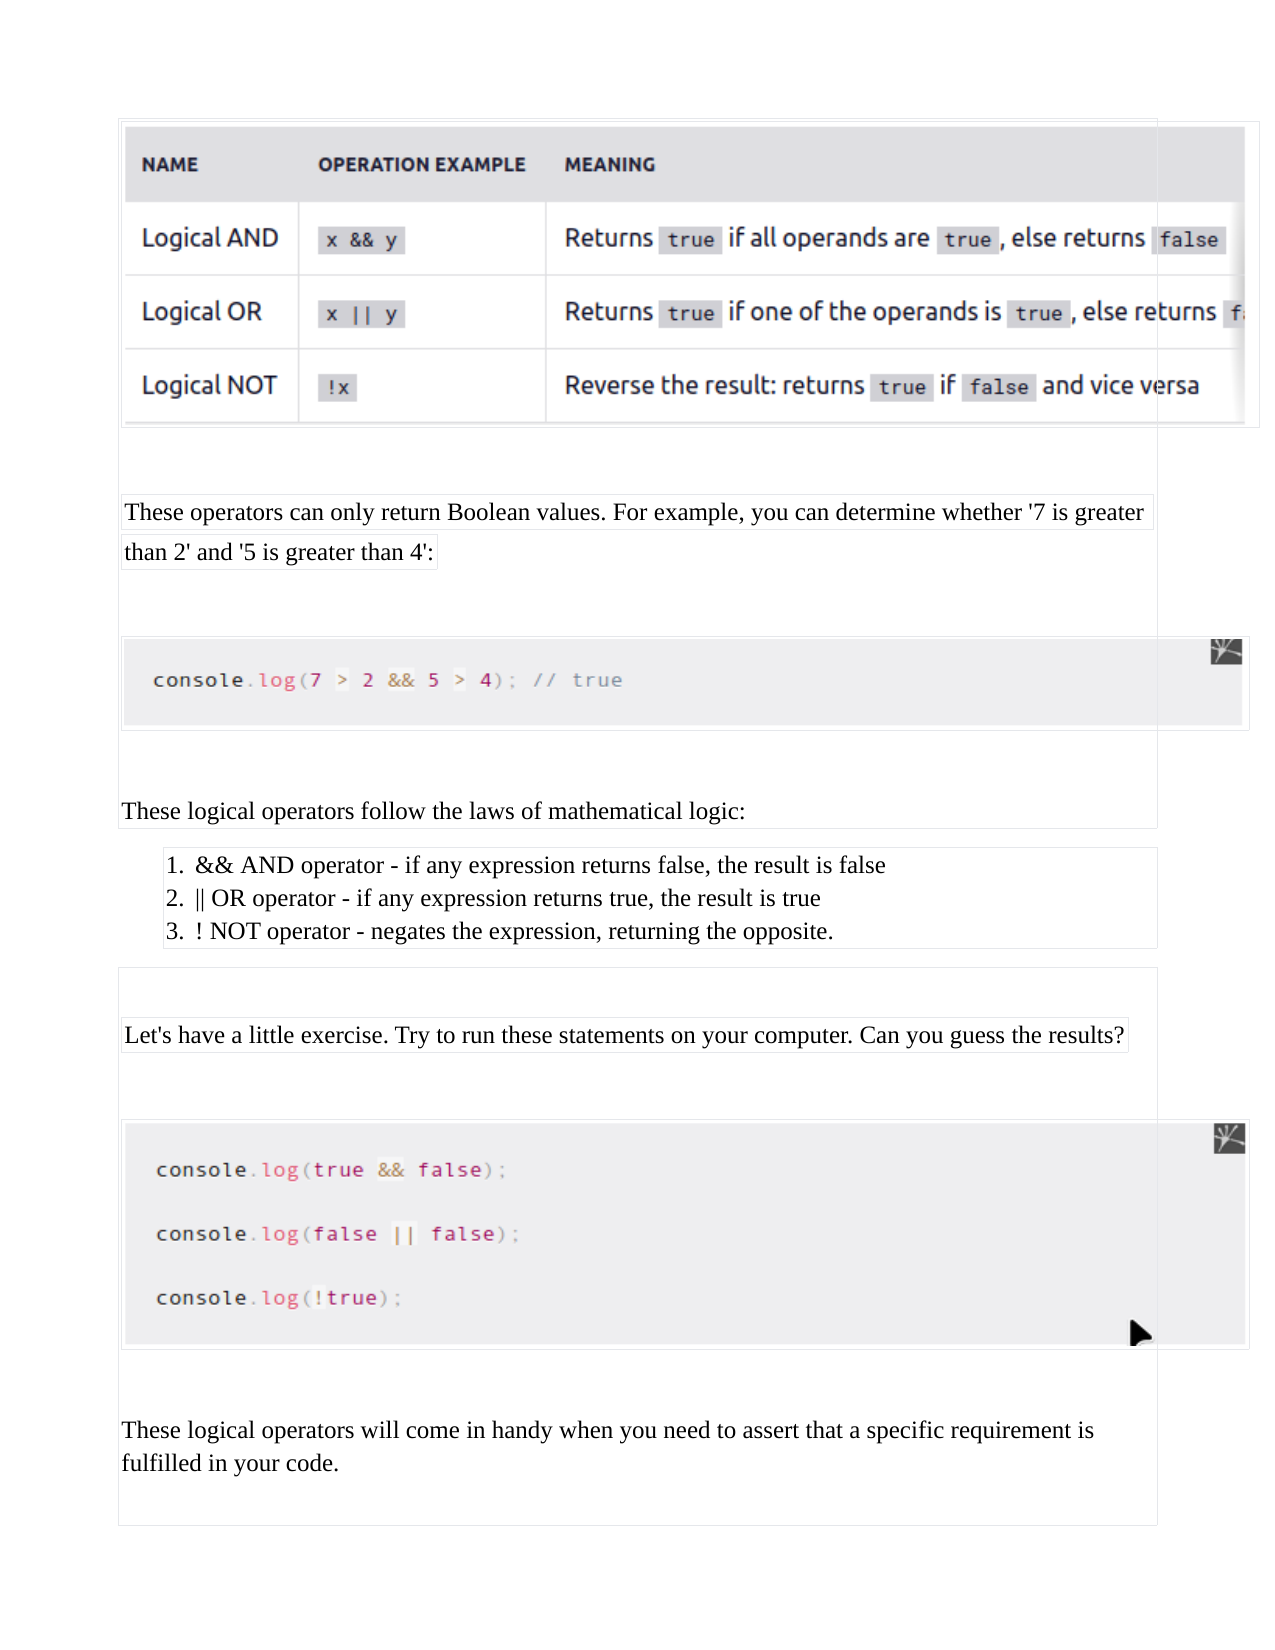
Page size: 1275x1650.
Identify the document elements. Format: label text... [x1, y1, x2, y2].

text Let's have a little exercise. Try to run these statements on your computer. Can you guess the results? [119, 1014, 1157, 1052]
text These operators can only return Boolean values. For example, you can determine whether '7 is greater than 2' and '5 is greater than 4': [119, 491, 1157, 569]
list || OR operator - if any expression returns true, the result is true [164, 880, 1157, 912]
picture [1158, 639, 1247, 727]
picture [1158, 124, 1256, 425]
picture [124, 639, 1157, 727]
picture [124, 124, 1157, 425]
list && AND operator - if any expression returns false, the result is false [164, 848, 1157, 879]
text These logical operators will come in handy when you need to assert that a specific requirement is fulfilled in your code. [119, 1412, 1157, 1477]
picture [124, 1122, 1157, 1346]
list ! NOT operator - negates the expression, returning the opposite. [164, 913, 1157, 948]
text These logical operators follow the laws of mathematical logic: [119, 793, 1157, 828]
picture [1158, 1122, 1247, 1346]
